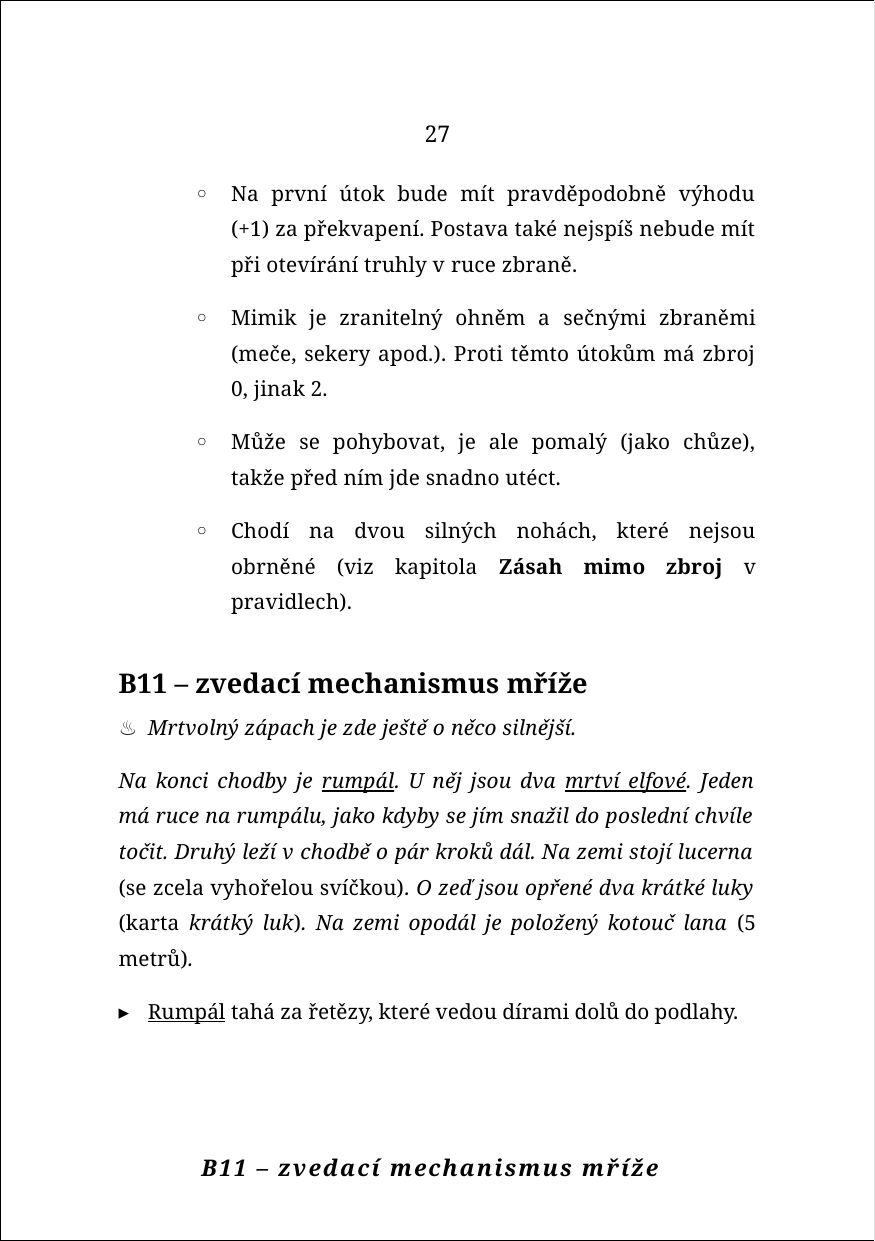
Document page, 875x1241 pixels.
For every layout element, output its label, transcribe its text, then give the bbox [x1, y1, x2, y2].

list Chodí na dvou silných nohách, které nejsou obrněné (viz kapitola Zásah mimo zbroj v pravidlech). [193, 516, 756, 616]
list Mimik je zranitelný ohněm a⁠ sečnými zbraněmi (meče, sekery apod.). Proti těmto útokům má zbroj 0, jinak 2. [193, 303, 756, 403]
list Může se pohybovat, je ale pomalý (jako chůze), takže před ním jde snadno utéct. [193, 427, 756, 491]
text ♨ Mrtvolný zápach je zde ještě o⁠ něco silnější. [118, 713, 756, 741]
text Na konci chodby je rumpál. U⁠ něj jsou dva mrtví elfové. Jeden má ruce na rumpálu, jako kdyby se jím snažil do poslední chvíle točit. Druhý leží v⁠ chodbě o⁠ pár kroků dál. Na zemi stojí lucerna (se zcela vyhořelou svíčkou). O⁠ zeď jsou opřené dva krátké luky (karta krátký luk). Na zemi opodál je položený kotouč lana (5 metrů). [118, 766, 756, 972]
text ▸ Rumpál tahá za řetězy, které vedou dírami dolů do podlahy. [118, 997, 756, 1025]
list Na první útok bude mít pravděpodobně výhodu (+1) za překvapení. Postava také nejspíš nebude mít při otevírání truhly v⁠ ruce zbraně. [193, 179, 756, 278]
subtitle B11 – zvedací mechanismus mříže [118, 664, 756, 701]
